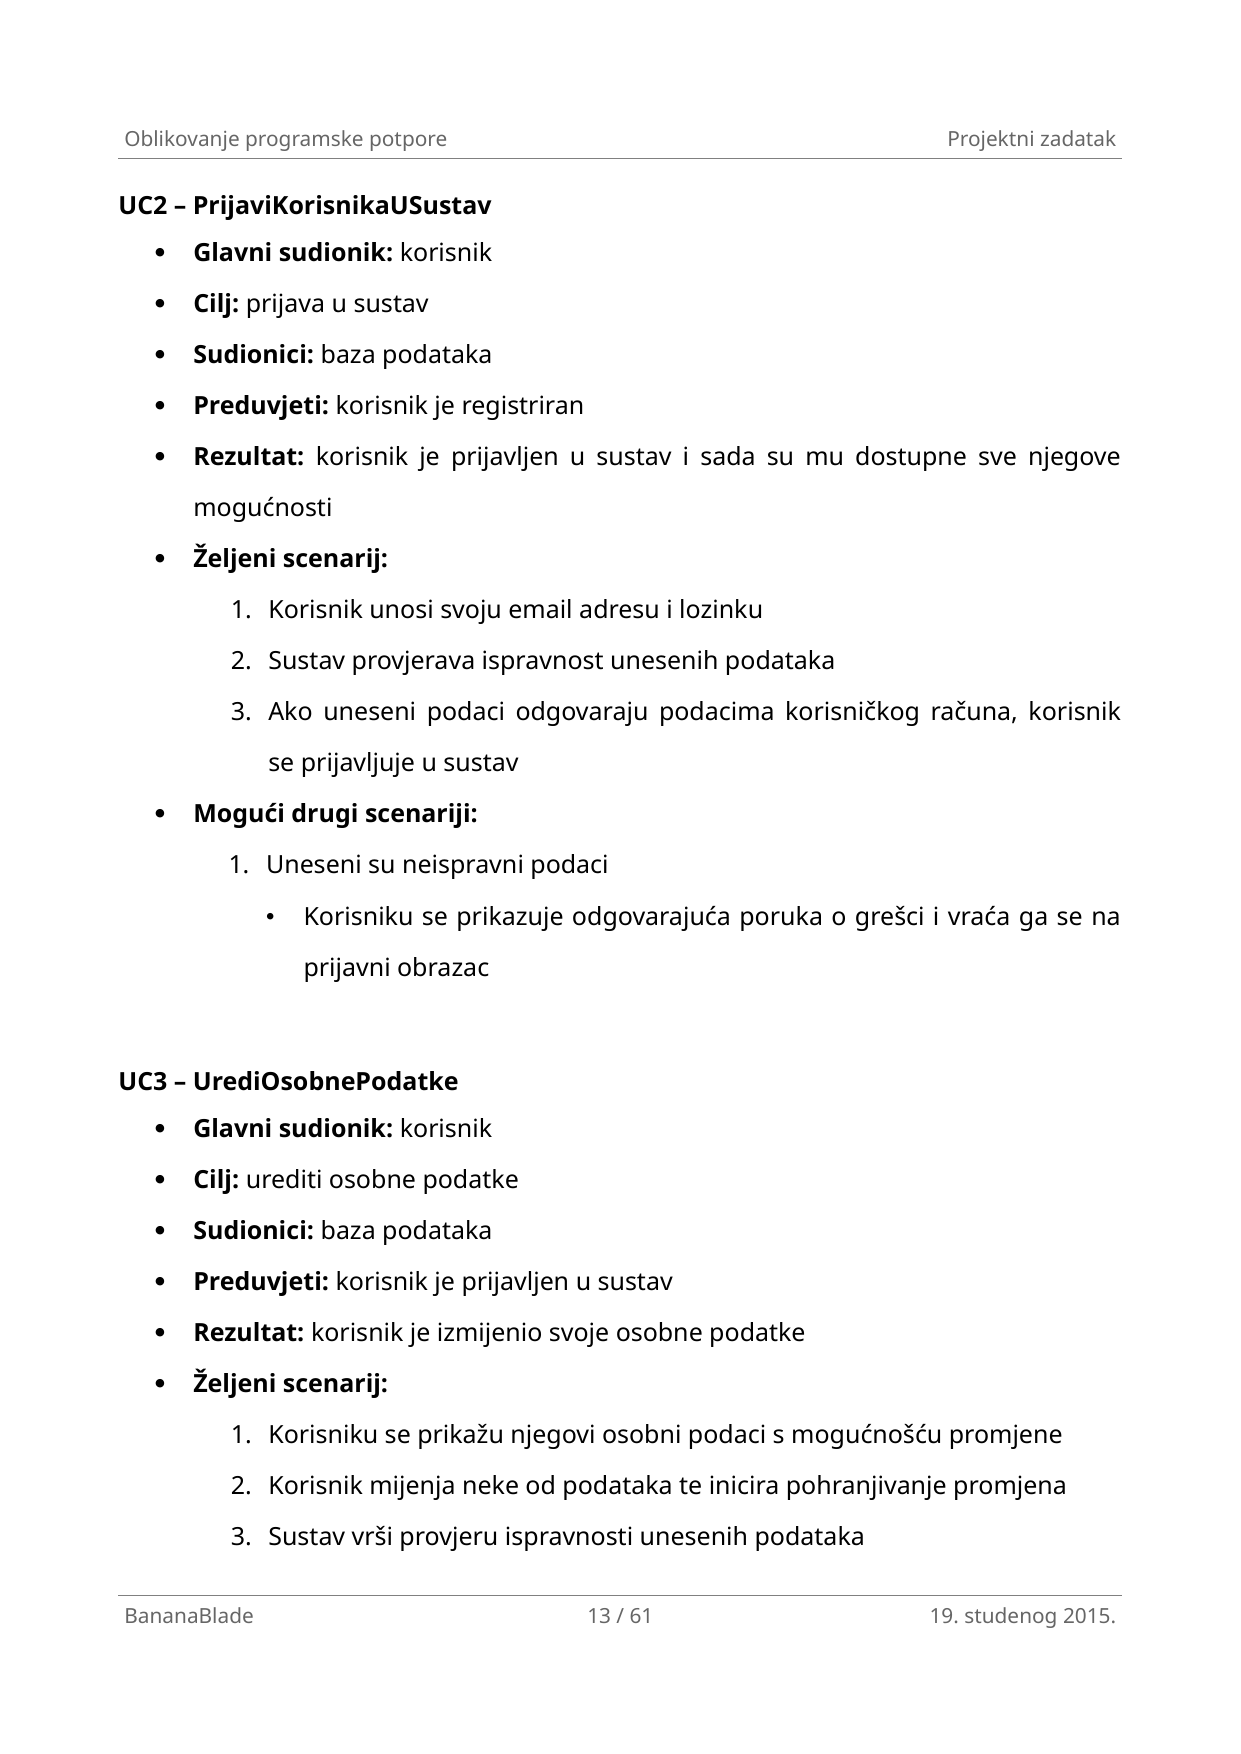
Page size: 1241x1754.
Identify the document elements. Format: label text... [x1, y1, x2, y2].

list Rezultat: korisnik je izmijenio svoje osobne podatke [156, 1314, 1122, 1348]
list Cilj: urediti osobne podatke [156, 1161, 1122, 1195]
list Željeni scenarij: [156, 1366, 1122, 1399]
list Korisnik unosi svoju email adresu i lozinku [231, 592, 1122, 626]
list Sustav vrši provjeru ispravnosti unesenih podataka [231, 1519, 1122, 1553]
list Preduvjeti: korisnik je prijavljen u sustav [156, 1263, 1122, 1297]
list Željeni scenarij: [156, 541, 1122, 575]
list Sustav provjerava ispravnost unesenih podataka [231, 643, 1122, 677]
subtitle UC2 – PrijaviKorisnikaUSustav [118, 188, 1122, 222]
list Glavni sudionik: korisnik [156, 234, 1122, 269]
list Rezultat: korisnik je prijavljen u sustav i sada su mu dostupne sve njegove mogućnosti [156, 439, 1122, 524]
list Uneseni su neispravni podaci [228, 847, 1122, 881]
list Korisnik mijenja neke od podataka te inicira pohranjivanje promjena [231, 1468, 1122, 1502]
list Korisniku se prikazuje odgovarajuća poruka o grešci i vraća ga se na prijavni obrazac [266, 898, 1122, 983]
list Korisniku se prikažu njegovi osobni podaci s mogućnošću promjene [231, 1417, 1122, 1451]
list Cilj: prijava u sustav [156, 286, 1122, 320]
list Sudionici: baza podataka [156, 337, 1122, 371]
list Mogući drugi scenariji: [156, 796, 1122, 830]
list Preduvjeti: korisnik je registriran [156, 388, 1122, 422]
list Glavni sudionik: korisnik [156, 1110, 1122, 1144]
list Sudionici: baza podataka [156, 1212, 1122, 1246]
list Ako uneseni podaci odgovaraju podacima korisničkog računa, korisnik se prijavljuje u sustav [231, 694, 1122, 779]
subtitle UC3 – UrediOsobnePodatke [118, 1064, 1122, 1098]
